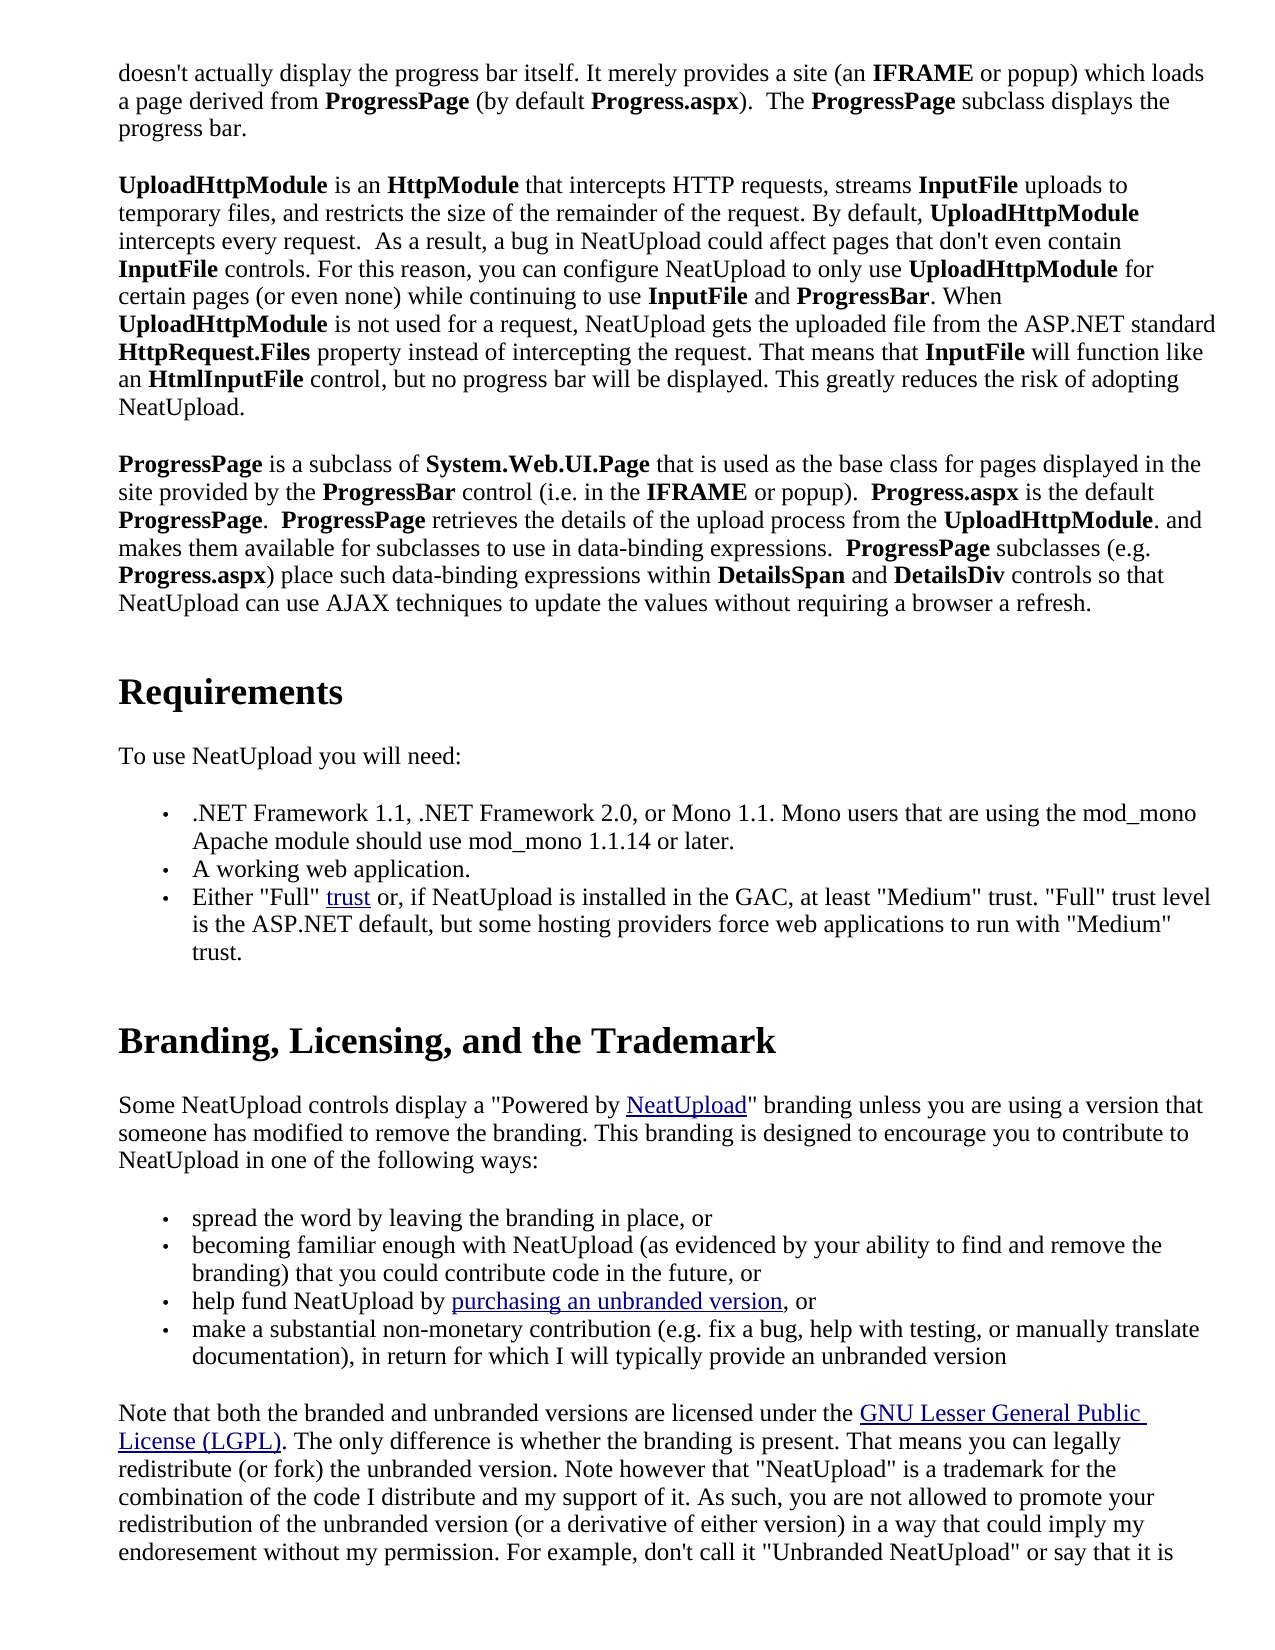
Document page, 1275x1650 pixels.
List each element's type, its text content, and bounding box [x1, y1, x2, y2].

text Note that both the branded and unbranded versions are licensed under the GNU Lesser General Public License (LGPL). The only difference is whether the branding is present. That means you can legally redistribute (or fork) the unbranded version. Note however that "NeatUpload" is a trademark for the combination of the code I distribute and my support of it. As such, you are not allowed to promote your redistribution of the unbranded version (or a derivative of either version) in a way that could imply my endoresement without my permission. For example, don't call it "Unbranded NeatUpload" or say that it is [118, 1399, 1216, 1566]
list Either "Full" trust or, if NeatUpload is installed in the GAC, at least "Medium" trust. "Full" trust level is the ASP.NET default, but some hosting providers force web applications to run with "Medium" trust. [162, 883, 1216, 966]
list becoming familiar enough with NeatUpload (as evidenced by your ability to find and remove the branding) that you could contribute code in the future, or [162, 1232, 1216, 1287]
subtitle Requirements [118, 671, 1216, 713]
list A working web application. [162, 855, 1216, 883]
text To use NeatUpload you will need: [118, 742, 1216, 770]
text UploadHttpModule is an HttpModule that intercepts HTTP requests, streams InputFile uploads to temporary files, and restricts the size of the remainder of the request. By default, UploadHttpModule intercepts every request. As a result, a bug in NeatUpload could affect pages that don't even contain InputFile controls. For this reason, you can configure NeatUpload to only use UploadHttpModule for certain pages (or even none) while continuing to use InputFile and ProgressBar. When UploadHttpModule is not used for a request, NeatUpload gets the uploaded file from the ASP.NET standard HttpRequest.Files property instead of intercepting the request. That means that InputFile will function like an HtmlInputFile control, but no progress bar will be displayed. This greatly reduces the risk of adopting NeatUpload. [118, 172, 1216, 421]
list help fund NeatUpload by purchasing an unbranded version, or [162, 1287, 1216, 1315]
list .NET Framework 1.1, .NET Framework 2.0, or Mono 1.1. Mono users that are using the mod_mono Apache module should use mod_mono 1.1.14 or later. [162, 799, 1216, 855]
text doesn't actually display the progress bar itself. It merely provides a site (an IFRAME or popup) which loads a page derived from ProgressPage (by default Progress.aspx). The ProgressPage subclass displays the progress bar. [118, 59, 1216, 142]
text ProgressPage is a subclass of System.Web.UI.Page that is used as the base class for pages displayed in the site provided by the ProgressBar control (i.e. in the IFRAME or popup). Progress.aspx is the default ProgressPage. ProgressPage retrieves the details of the upload process from the UploadHttpModule. and makes them available for subclasses to use in data-binding expressions. ProgressPage subclasses (e.g. Progress.aspx) place such data-binding expressions within DetailsSpan and DetailsDiv controls so that NeatUpload can use AJAX techniques to update the values without requiring a browser a refresh. [118, 451, 1216, 617]
list make a substantial non-monetary contribution (e.g. fix a bug, help with testing, or manually translate documentation), in return for which I will typically provide an unbranded version [162, 1315, 1216, 1370]
text Some NeatUpload controls display a "Powered by NeatUpload" branding unless you are using a version that someone has modified to remove the branding. This branding is designed to encourage you to contribute to NeatUpload in one of the following ways: [118, 1091, 1216, 1174]
subtitle Branding, Licensing, and the Trademark [118, 1020, 1216, 1062]
list spread the word by leaving the branding in place, or [162, 1204, 1216, 1232]
